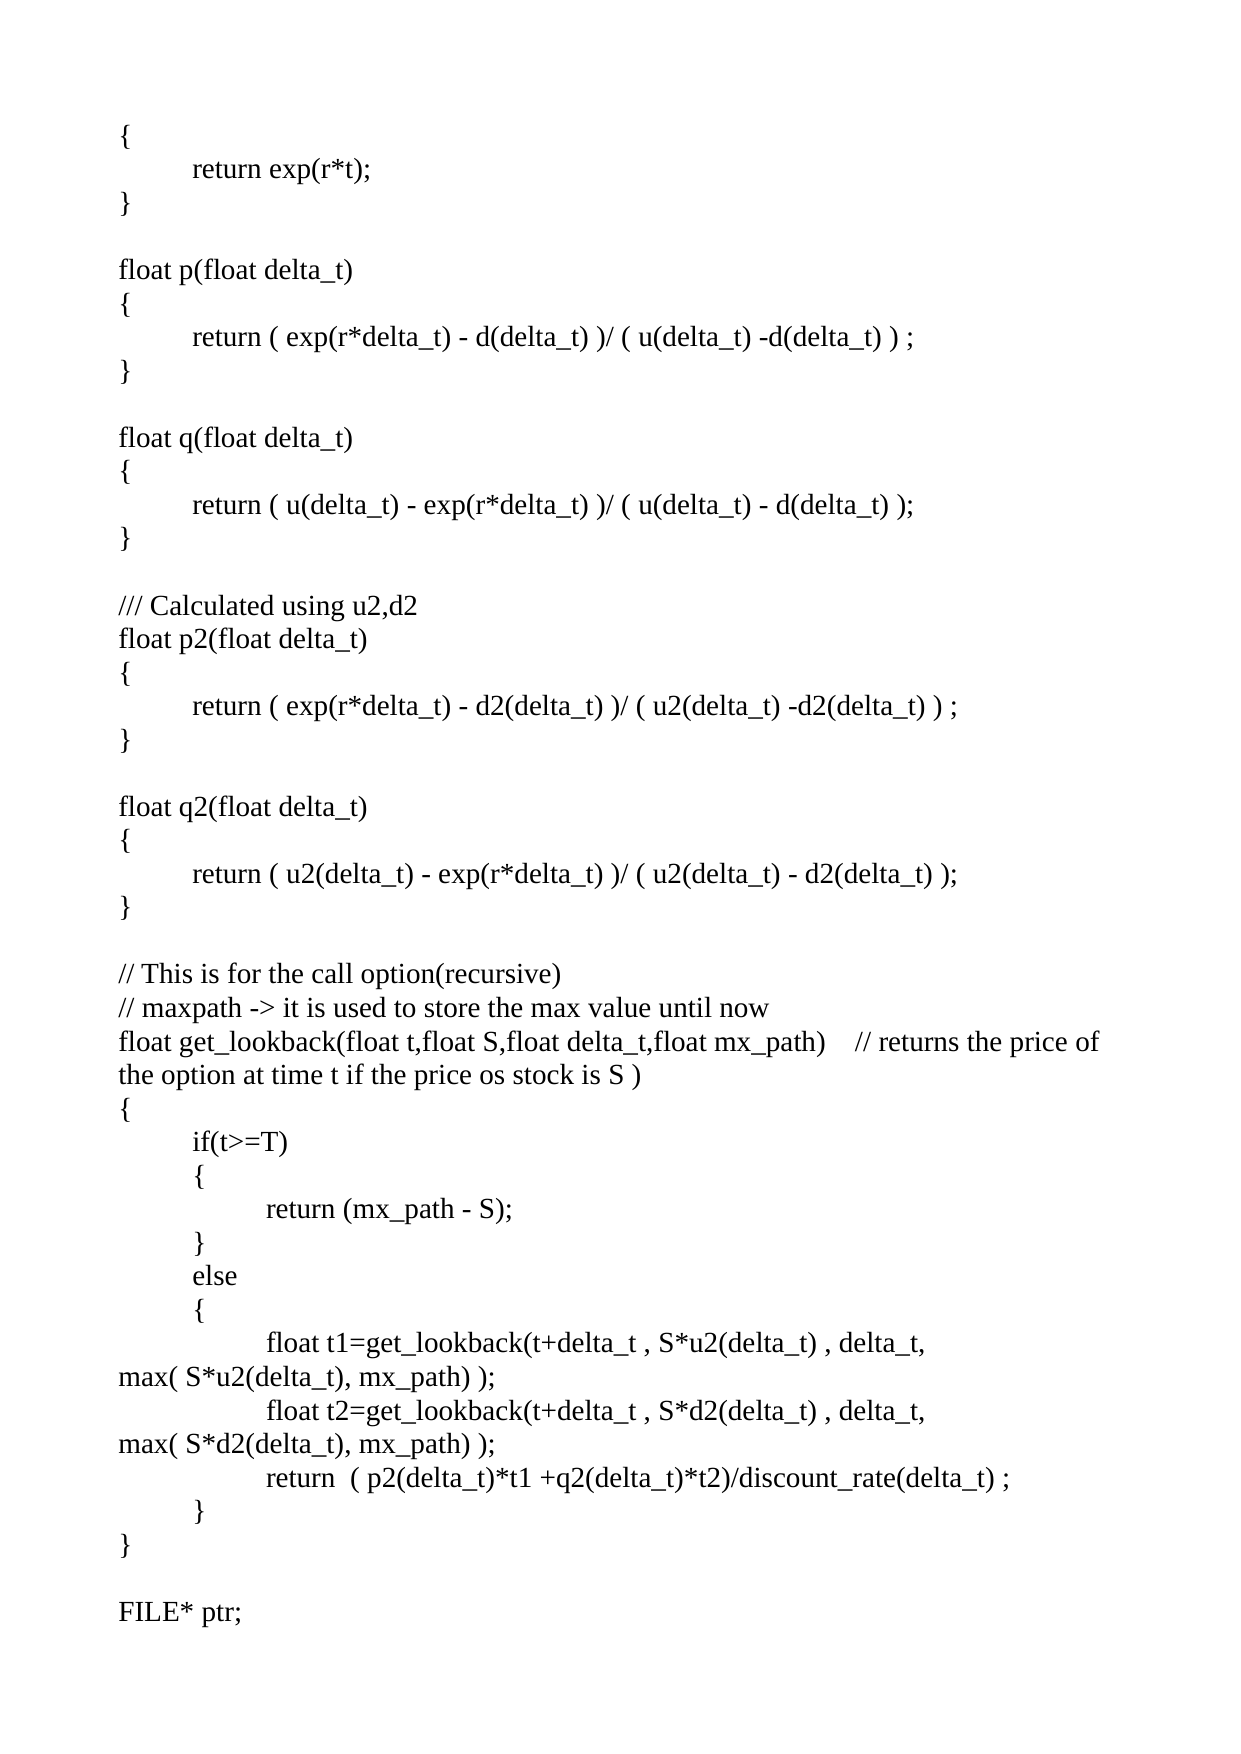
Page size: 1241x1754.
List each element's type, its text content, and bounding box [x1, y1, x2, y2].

text return exp(r*t); [118, 152, 1122, 185]
text { [118, 453, 1122, 487]
text } [118, 889, 1122, 923]
text float t1=get_lookback(t+delta_t , S*u2(delta_t) , delta_t, max( S*u2(delta_t), mx_path) ); [118, 1326, 1122, 1393]
text } [118, 1225, 1122, 1258]
text return ( u(delta_t) - exp(r*delta_t) )/ ( u(delta_t) - d(delta_t) ); [118, 487, 1122, 521]
text } [118, 1493, 1122, 1527]
text float p(float delta_t) [118, 252, 1122, 286]
text } [118, 722, 1122, 755]
text return ( exp(r*delta_t) - d2(delta_t) )/ ( u2(delta_t) -d2(delta_t) ) ; [118, 688, 1122, 722]
text } [118, 521, 1122, 554]
text /// Calculated using u2,d2 [118, 588, 1122, 621]
text // This is for the call option(recursive) [118, 957, 1122, 990]
text { [118, 1158, 1122, 1191]
text FILE* ptr; [118, 1594, 1122, 1627]
text { [118, 822, 1122, 856]
text } [118, 185, 1122, 219]
text { [118, 286, 1122, 319]
text } [118, 353, 1122, 386]
text return ( p2(delta_t)*t1 +q2(delta_t)*t2)/discount_rate(delta_t) ; [118, 1460, 1122, 1493]
text } [118, 1527, 1122, 1560]
text if(t>=T) [118, 1124, 1122, 1158]
text return ( u2(delta_t) - exp(r*delta_t) )/ ( u2(delta_t) - d2(delta_t) ); [118, 856, 1122, 889]
text { [118, 1292, 1122, 1326]
text { [118, 655, 1122, 688]
text { [118, 118, 1122, 152]
text else [118, 1258, 1122, 1292]
text // maxpath -> it is used to store the max value until now [118, 990, 1122, 1024]
text return ( exp(r*delta_t) - d(delta_t) )/ ( u(delta_t) -d(delta_t) ) ; [118, 319, 1122, 353]
text float q(float delta_t) [118, 420, 1122, 453]
text { [118, 1091, 1122, 1124]
text return (mx_path - S); [118, 1191, 1122, 1225]
text float t2=get_lookback(t+delta_t , S*d2(delta_t) , delta_t, max( S*d2(delta_t), mx_path) ); [118, 1393, 1122, 1460]
text float q2(float delta_t) [118, 789, 1122, 822]
text float get_lookback(float t,float S,float delta_t,float mx_path) // returns the price of the option at time t if the price os stock is S ) [118, 1024, 1122, 1091]
text float p2(float delta_t) [118, 621, 1122, 655]
